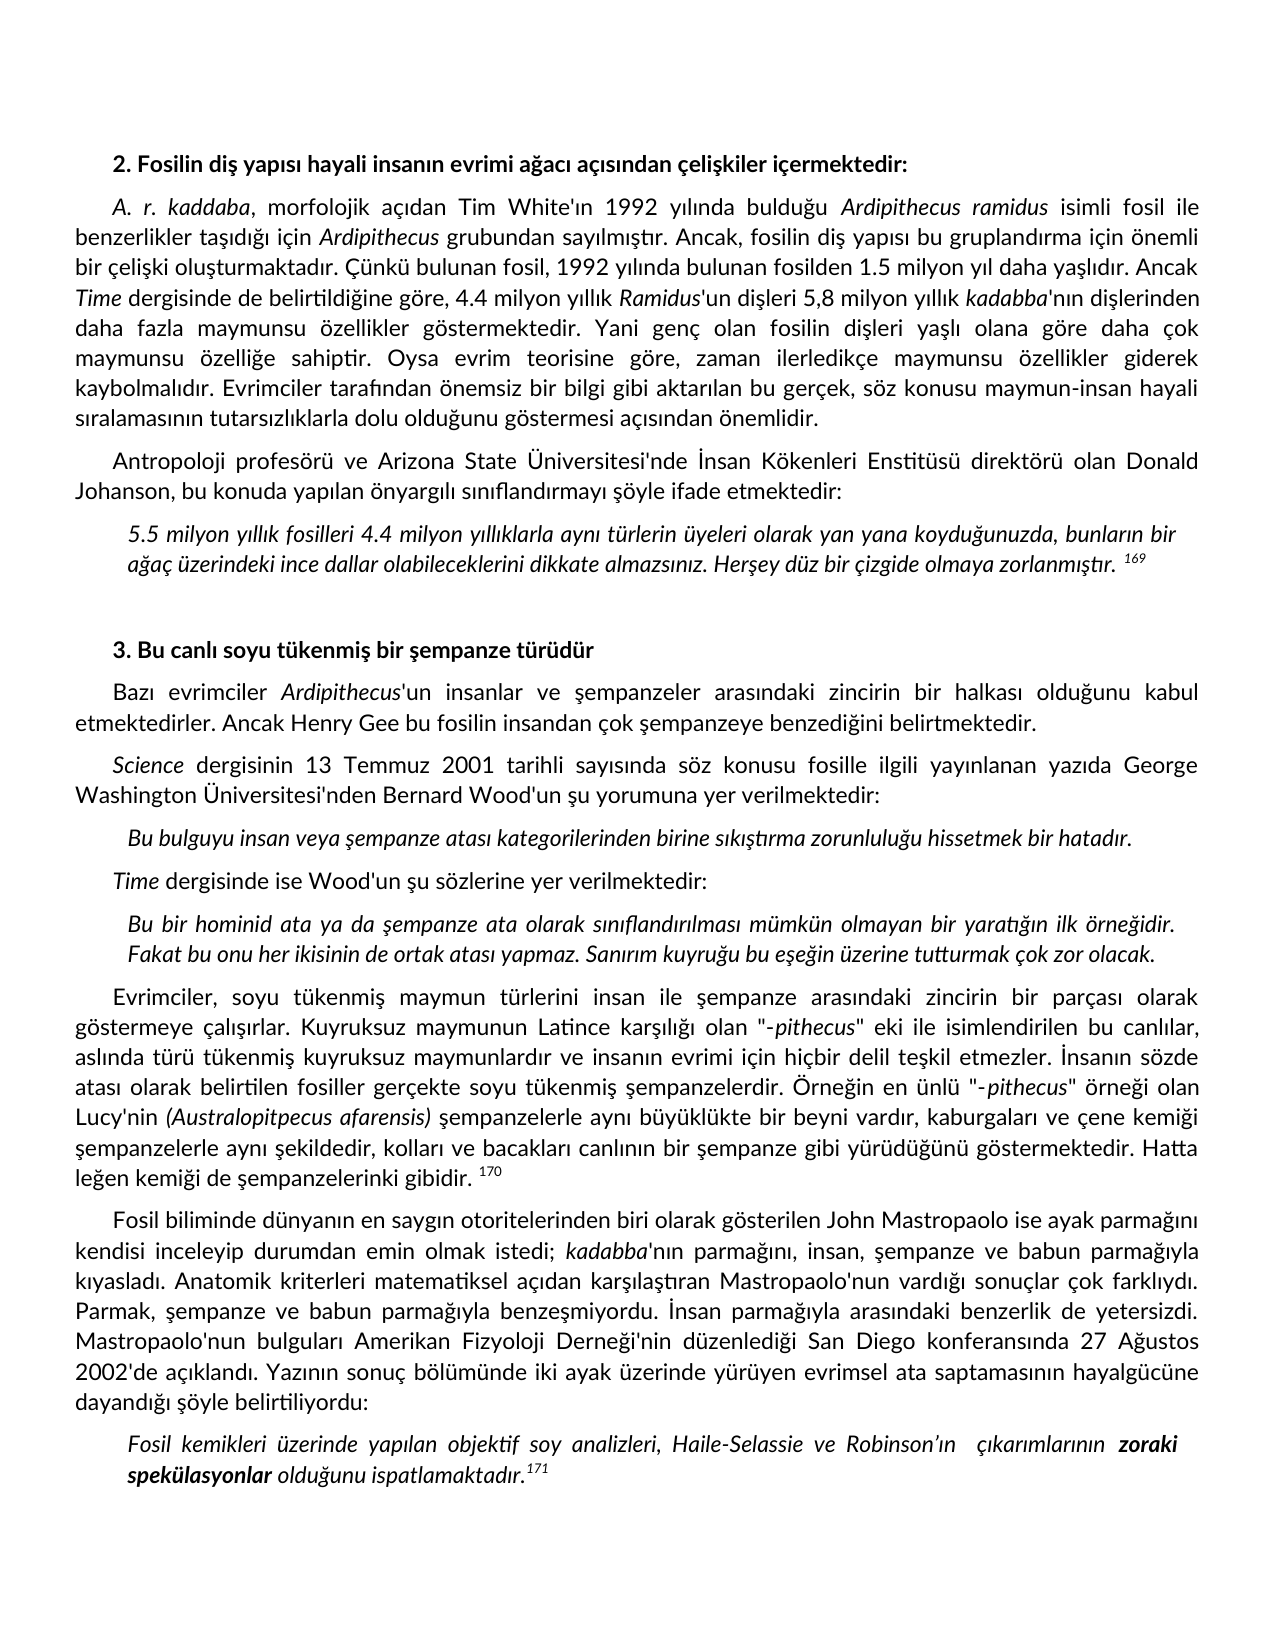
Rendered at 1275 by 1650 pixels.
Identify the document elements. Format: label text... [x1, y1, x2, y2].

text A. r. kaddaba, morfolojik açıdan Tim White'ın 1992 yılında bulduğu Ardipithecus ramidus isimli fosil ile benzerlikler taşıdığı için Ardipithecus grubundan sayılmıştır. Ancak, fosilin diş yapısı bu gruplandırma için önemli bir çelişki oluşturmaktadır. Çünkü bulunan fosil, 1992 yılında bulunan fosilden 1.5 milyon yıl daha yaşlıdır. Ancak Time dergisinde de belirtildiğine göre, 4.4 milyon yıllık Ramidus'un dişleri 5,8 milyon yıllık kadabba'nın dişlerinden daha fazla maymunsu özellikler göstermektedir. Yani genç olan fosilin dişleri yaşlı olana göre daha çok maymunsu özelliğe sahiptir. Oysa evrim teorisine göre, zaman ilerledikçe maymunsu özellikler giderek kaybolmalıdır. Evrimciler tarafından önemsiz bir bilgi gibi aktarılan bu gerçek, söz konusu maymun-insan hayali sıralamasının tutarsızlıklarla dolu olduğunu göstermesi açısından önemlidir. [75, 193, 1200, 432]
text Bu bulguyu insan veya şempanze atası kategorilerinden birine sıkıştırma zorunluluğu hissetmek bir hatadır. [127, 824, 1177, 851]
text Antropoloji profesörü ve Arizona State Üniversitesi'nde İnsan Kökenleri Enstitüsü direktörü olan Donald Johanson, bu konuda yapılan önyargılı sınıflandırmayı şöyle ifade etmektedir: [75, 447, 1200, 504]
text Fosil biliminde dünyanın en saygın otoritelerinden biri olarak gösterilen John Mastropaolo ise ayak parmağını kendisi inceleyip durumdan emin olmak istedi; kadabba'nın parmağını, insan, şempanze ve babun parmağıyla kıyasladı. Anatomik kriterleri matematiksel açıdan karşılaştıran Mastropaolo'nun vardığı sonuçlar çok farklıydı. Parmak, şempanze ve babun parmağıyla benzeşmiyordu. İnsan parmağıyla arasındaki benzerlik de yetersizdi. Mastropaolo'nun bulguları Amerikan Fizyoloji Derneği'nin düzenlediği San Diego konferansında 27 Ağustos 2002'de açıklandı. Yazının sonuç bölümünde iki ayak üzerinde yürüyen evrimsel ata saptamasının hayalgücüne dayandığı şöyle belirtiliyordu: [75, 1206, 1200, 1415]
text Evrimciler, soyu tükenmiş maymun türlerini insan ile şempanze arasındaki zincirin bir parçası olarak göstermeye çalışırlar. Kuyruksuz maymunun Latince karşılığı olan "-pithecus" eki ile isimlendirilen bu canlılar, aslında türü tükenmiş kuyruksuz maymunlardır ve insanın evrimi için hiçbir delil teşkil etmezler. İnsanın sözde atası olarak belirtilen fosiller gerçekte soyu tükenmiş şempanzelerdir. Örneğin en ünlü "-pithecus" örneği olan Lucy'nin (Australopitpecus afarensis) şempanzelerle aynı büyüklükte bir beyni vardır, kaburgaları ve çene kemiği şempanzelerle aynı şekildedir, kolları ve bacakları canlının bir şempanze gibi yürüdüğünü göstermektedir. Hatta leğen kemiği de şempanzelerinki gibidir. 170 [75, 982, 1200, 1191]
text Bu bir hominid ata ya da şempanze ata olarak sınıflandırılması mümkün olmayan bir yaratığın ilk örneğidir. Fakat bu onu her ikisinin de ortak atası yapmaz. Sanırım kuyruğu bu eşeğin üzerine tutturmak çok zor olacak. [127, 909, 1177, 967]
text Bazı evrimciler Ardipithecus'un insanlar ve şempanzeler arasındaki zincirin bir halkası olduğunu kabul etmektedirler. Ancak Henry Gee bu fosilin insandan çok şempanzeye benzediğini belirtmektedir. [75, 678, 1200, 736]
text 5.5 milyon yıllık fosilleri 4.4 milyon yıllıklarla aynı türlerin üyeleri olarak yan yana koyduğunuzda, bunların bir ağaç üzerindeki ince dallar olabileceklerini dikkate almazsınız. Herşey düz bir çizgide olmaya zorlanmıştır. 169 [127, 520, 1177, 577]
text Science dergisinin 13 Temmuz 2001 tarihli sayısında söz konusu fosille ilgili yayınlanan yazıda George Washington Üniversitesi'nden Bernard Wood'un şu yorumuna yer verilmektedir: [75, 751, 1200, 809]
text Time dergisinde ise Wood'un şu sözlerine yer verilmektedir: [75, 867, 1200, 894]
text 3. Bu canlı soyu tükenmiş bir şempanze türüdür [75, 635, 1200, 663]
text 2. Fosilin diş yapısı hayali insanın evrimi ağacı açısından çelişkiler içermektedir: [75, 150, 1200, 177]
text Fosil kemikleri üzerinde yapılan objektif soy analizleri, Haile-Selassie ve Robinson’ın çıkarımlarının zoraki spekülasyonlar olduğunu ispatlamaktadır.171 [127, 1430, 1177, 1488]
